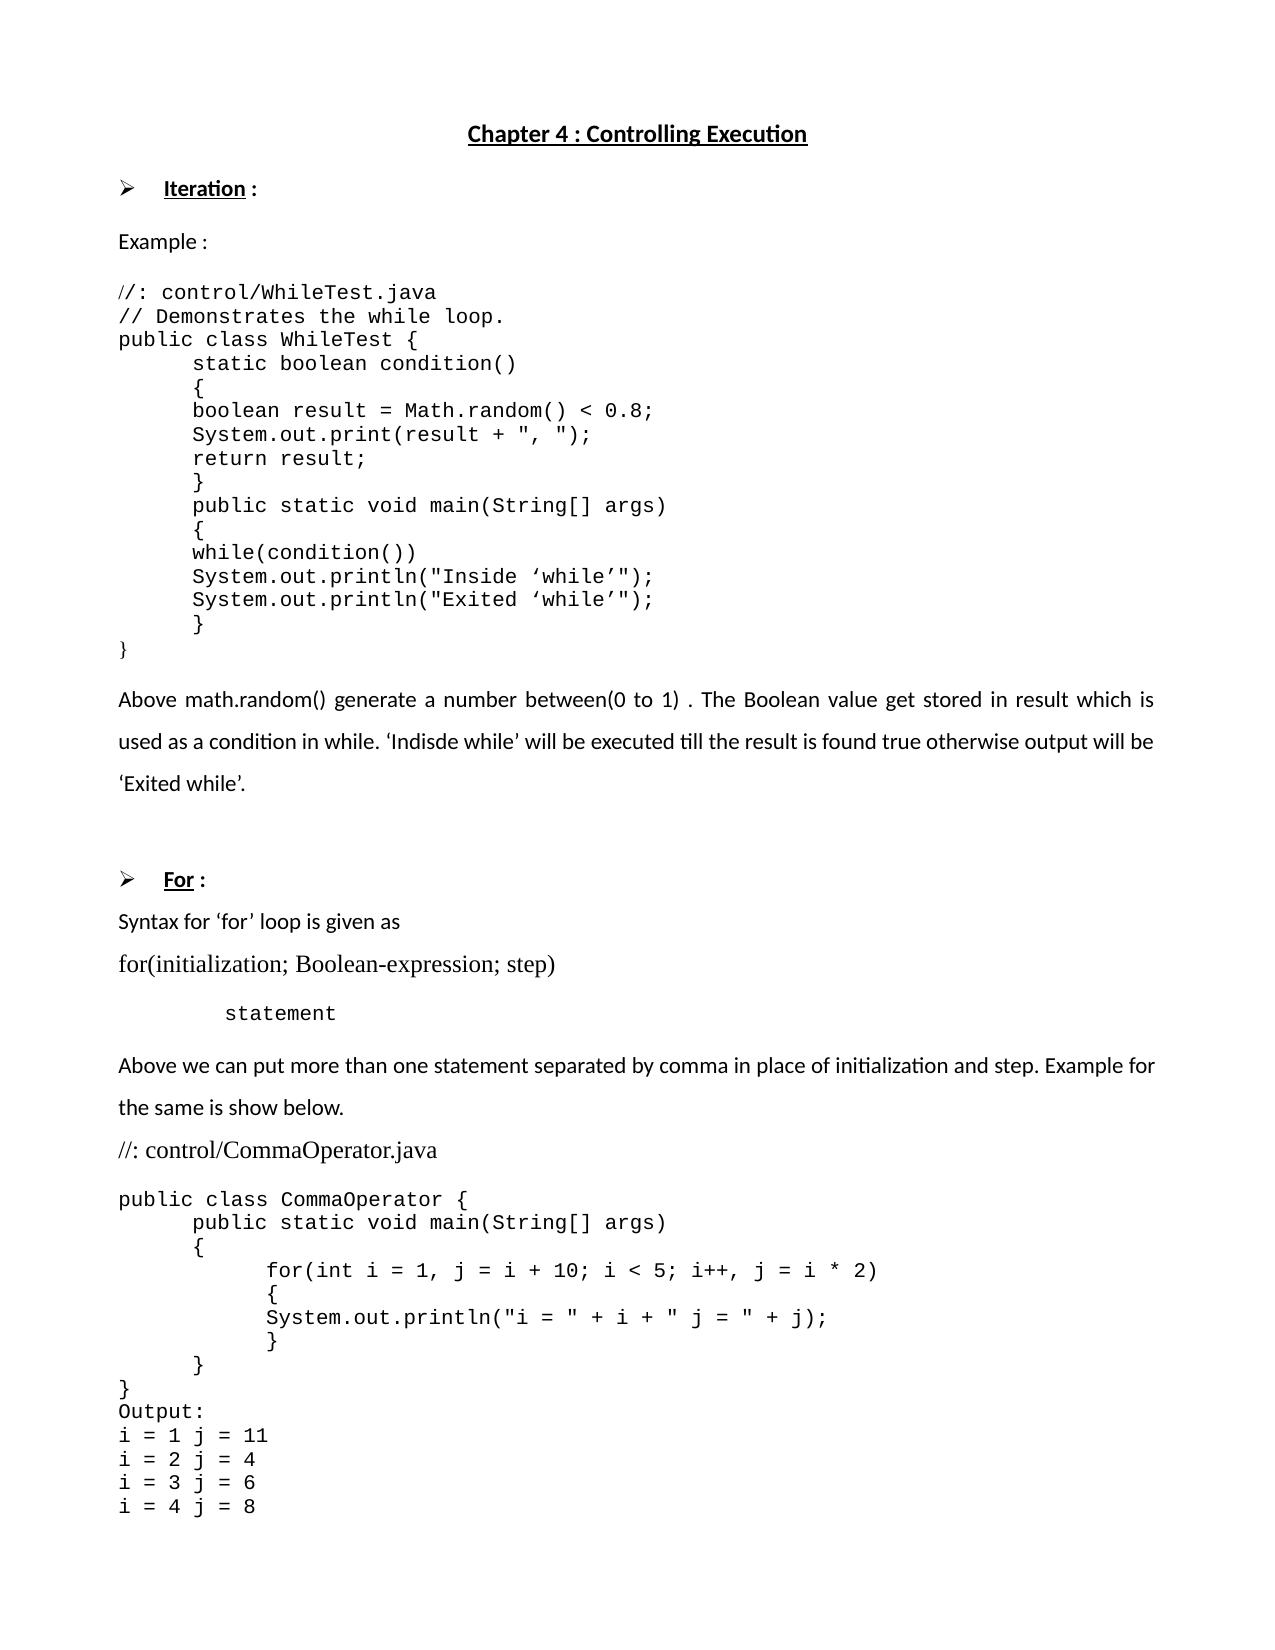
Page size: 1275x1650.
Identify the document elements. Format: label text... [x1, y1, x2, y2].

text System.out.println("Inside ‘while’"); [118, 566, 1157, 589]
text //: control/CommaOperator.java [118, 1135, 1157, 1163]
text { [118, 1236, 1157, 1259]
text Chapter 4 : Controlling Execution [118, 118, 1157, 149]
text i = 1 j = 11 [118, 1425, 1157, 1449]
text { [118, 518, 1157, 542]
list Iteration : [118, 174, 1157, 202]
text //: control/WhileTest.java [118, 280, 1157, 306]
text boolean result = Math.random() < 0.8; [118, 400, 1157, 424]
list } [118, 637, 1157, 661]
list statement [224, 1003, 1157, 1026]
text } [118, 1378, 1157, 1401]
text } [118, 613, 1157, 637]
text for(initialization; Boolean-expression; step) [118, 949, 1157, 978]
list For : [118, 865, 1157, 893]
text Output: [118, 1401, 1157, 1425]
text for(int i = 1, j = i + 10; i < 5; i++, j = i * 2) [118, 1259, 1157, 1283]
text public class CommaOperator { [118, 1189, 1157, 1212]
text } [118, 1331, 1157, 1354]
text // Demonstrates the while loop. [118, 306, 1157, 329]
text } [118, 471, 1157, 495]
text public static void main(String[] args) [118, 1212, 1157, 1236]
text System.out.print(result + ", "); [118, 424, 1157, 448]
text { [118, 377, 1157, 400]
text { [118, 1283, 1157, 1307]
text static boolean condition() [118, 353, 1157, 377]
text System.out.println("Exited ‘while’"); [118, 589, 1157, 613]
text i = 3 j = 6 [118, 1472, 1157, 1496]
text while(condition()) [118, 542, 1157, 566]
list Above math.random() generate a number between(0 to 1) . The Boolean value get stored in result which is used as a condition in while. ‘Indisde while’ will be executed till the result is found true otherwise output will be ‘Exited while’. [118, 685, 1157, 797]
text return result; [118, 448, 1157, 471]
text Above we can put more than one statement separated by comma in place of initialization and step. Example for the same is show below. [118, 1051, 1157, 1121]
list Example : [118, 227, 1157, 255]
text i = 4 j = 8 [118, 1496, 1157, 1520]
text System.out.println("i = " + i + " j = " + j); [118, 1307, 1157, 1331]
text public class WhileTest { [118, 329, 1157, 353]
list Syntax for ‘for’ loop is given as [118, 907, 1157, 935]
text public static void main(String[] args) [118, 495, 1157, 518]
text } [118, 1354, 1157, 1378]
text i = 2 j = 4 [118, 1449, 1157, 1472]
